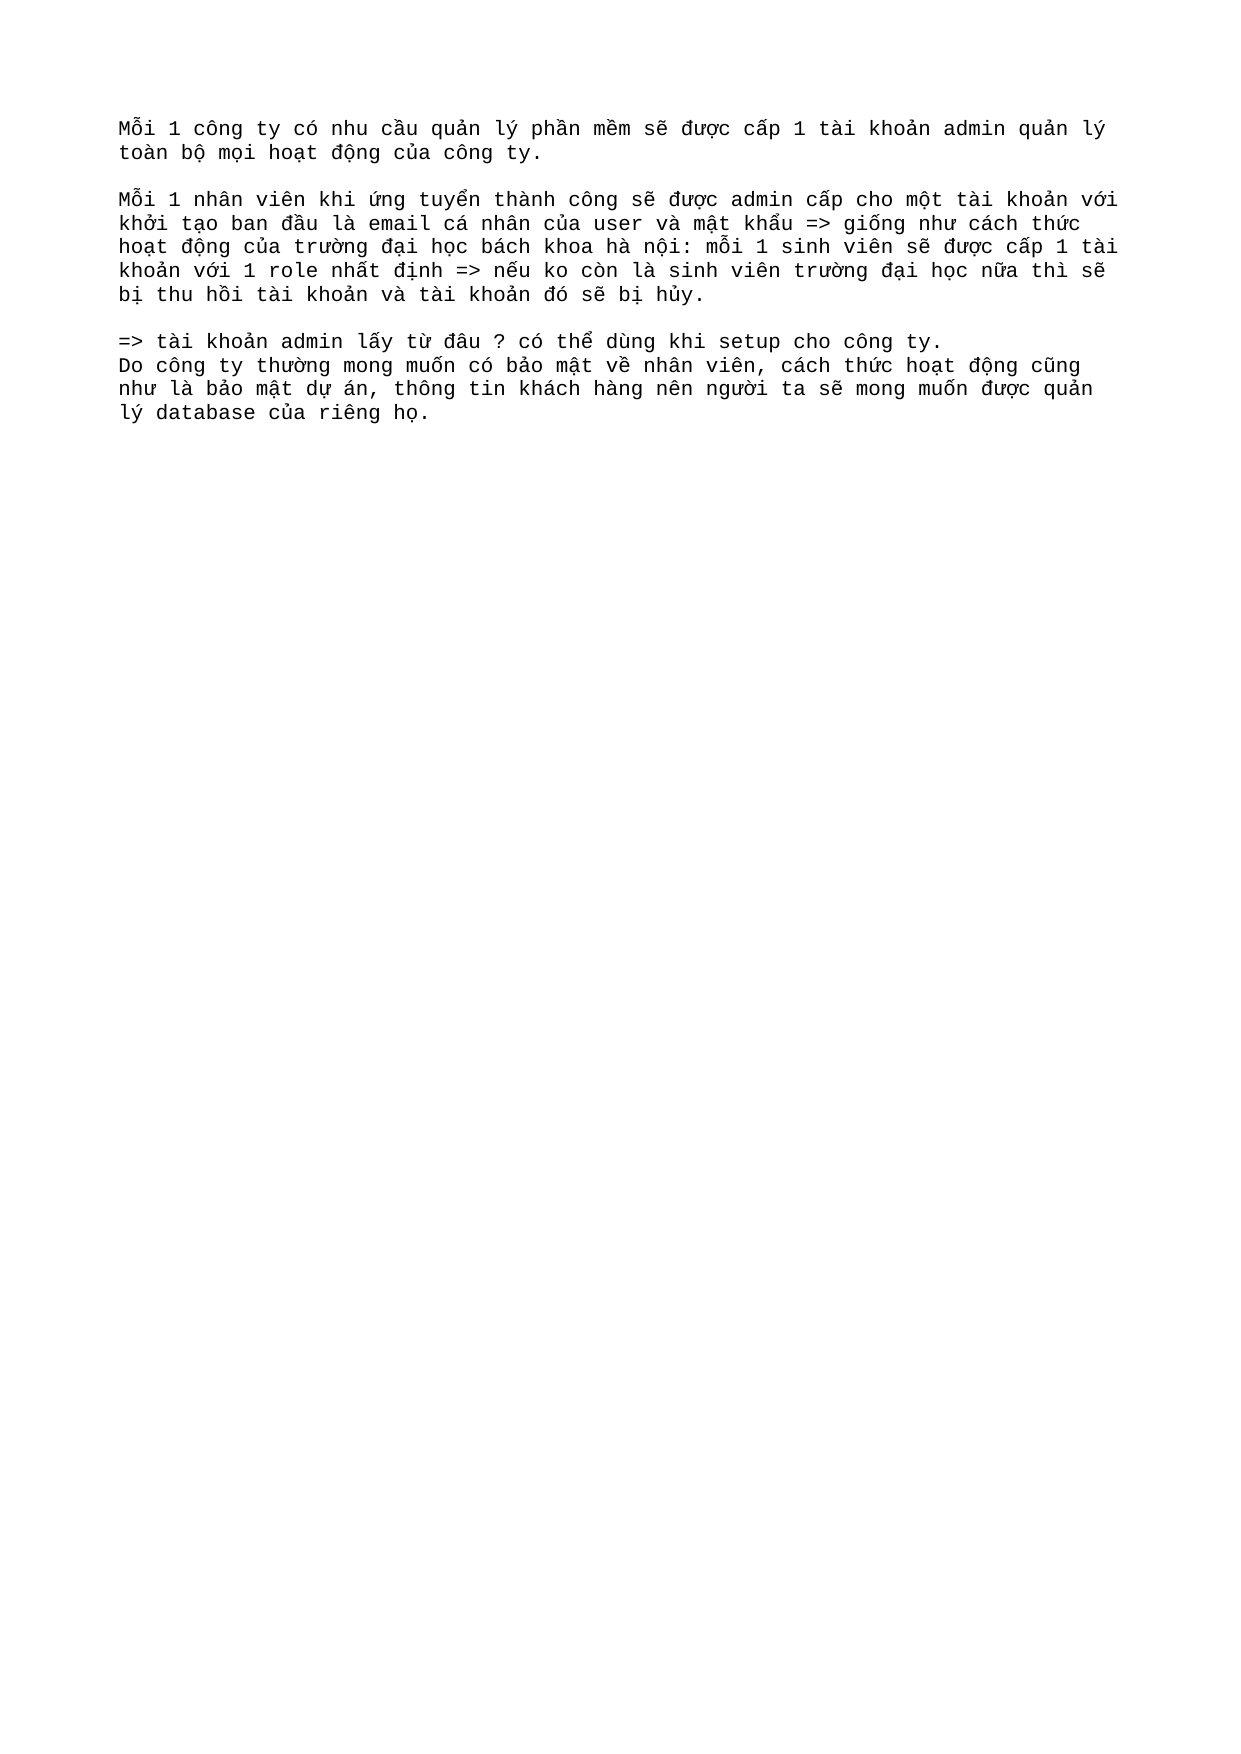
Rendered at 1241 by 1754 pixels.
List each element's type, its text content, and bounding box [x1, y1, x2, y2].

text Mỗi 1 nhân viên khi ứng tuyển thành công sẽ được admin cấp cho một tài khoản với khởi tạo ban đầu là email cá nhân của user và mật khẩu => giống như cách thức hoạt động của trường đại học bách khoa hà nội: mỗi 1 sinh viên sẽ được cấp 1 tài khoản với 1 role nhất định => nếu ko còn là sinh viên trường đại học nữa thì sẽ bị thu hồi tài khoản và tài khoản đó sẽ bị hủy. [118, 189, 1122, 307]
text => tài khoản admin lấy từ đâu ? có thể dùng khi setup cho công ty. Do công ty thường mong muốn có bảo mật về nhân viên, cách thức hoạt động cũng như là bảo mật dự án, thông tin khách hàng nên người ta sẽ mong muốn được quản lý database của riêng họ. [118, 331, 1122, 426]
text Mỗi 1 công ty có nhu cầu quản lý phần mềm sẽ được cấp 1 tài khoản admin quản lý toàn bộ mọi hoạt động của công ty. [118, 118, 1122, 165]
